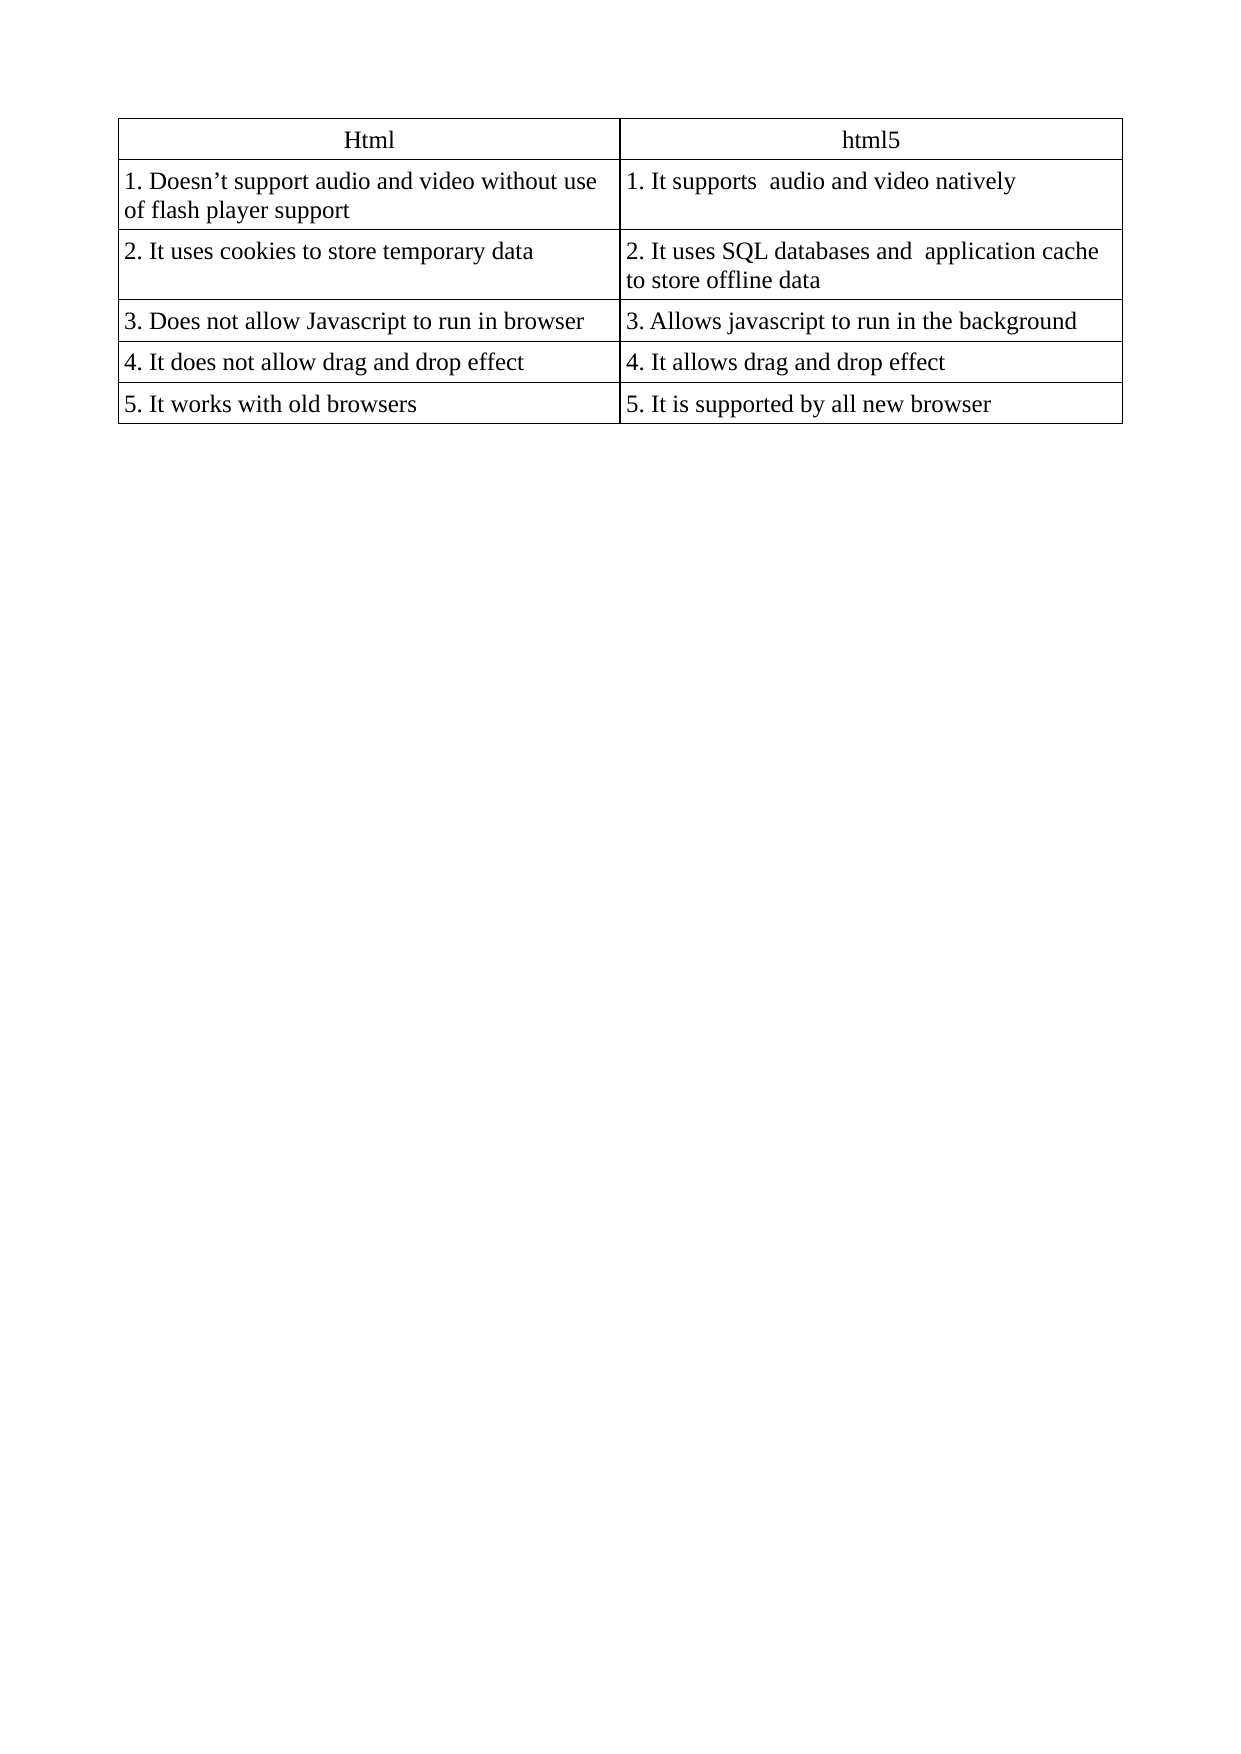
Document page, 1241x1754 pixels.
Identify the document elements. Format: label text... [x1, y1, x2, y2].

table_cell 2. It uses cookies to store temporary data [119, 230, 619, 299]
table_cell 4. It does not allow drag and drop effect [119, 342, 619, 382]
table_header Html [119, 119, 619, 159]
table_cell 2. It uses SQL databases and application cache to store offline data [621, 230, 1122, 299]
table_cell 3. Does not allow Javascript to run in browser [119, 300, 619, 341]
table_cell 3. Allows javascript to run in the background [621, 300, 1122, 341]
table_cell 1. Doesn’t support audio and video without use of flash player support [119, 160, 619, 229]
table_cell 5. It is supported by all new browser [621, 383, 1122, 423]
table_cell 1. It supports audio and video natively [621, 160, 1122, 229]
table_header html5 [621, 119, 1122, 159]
table_cell 4. It allows drag and drop effect [621, 342, 1122, 382]
table_cell 5. It works with old browsers [119, 383, 619, 423]
